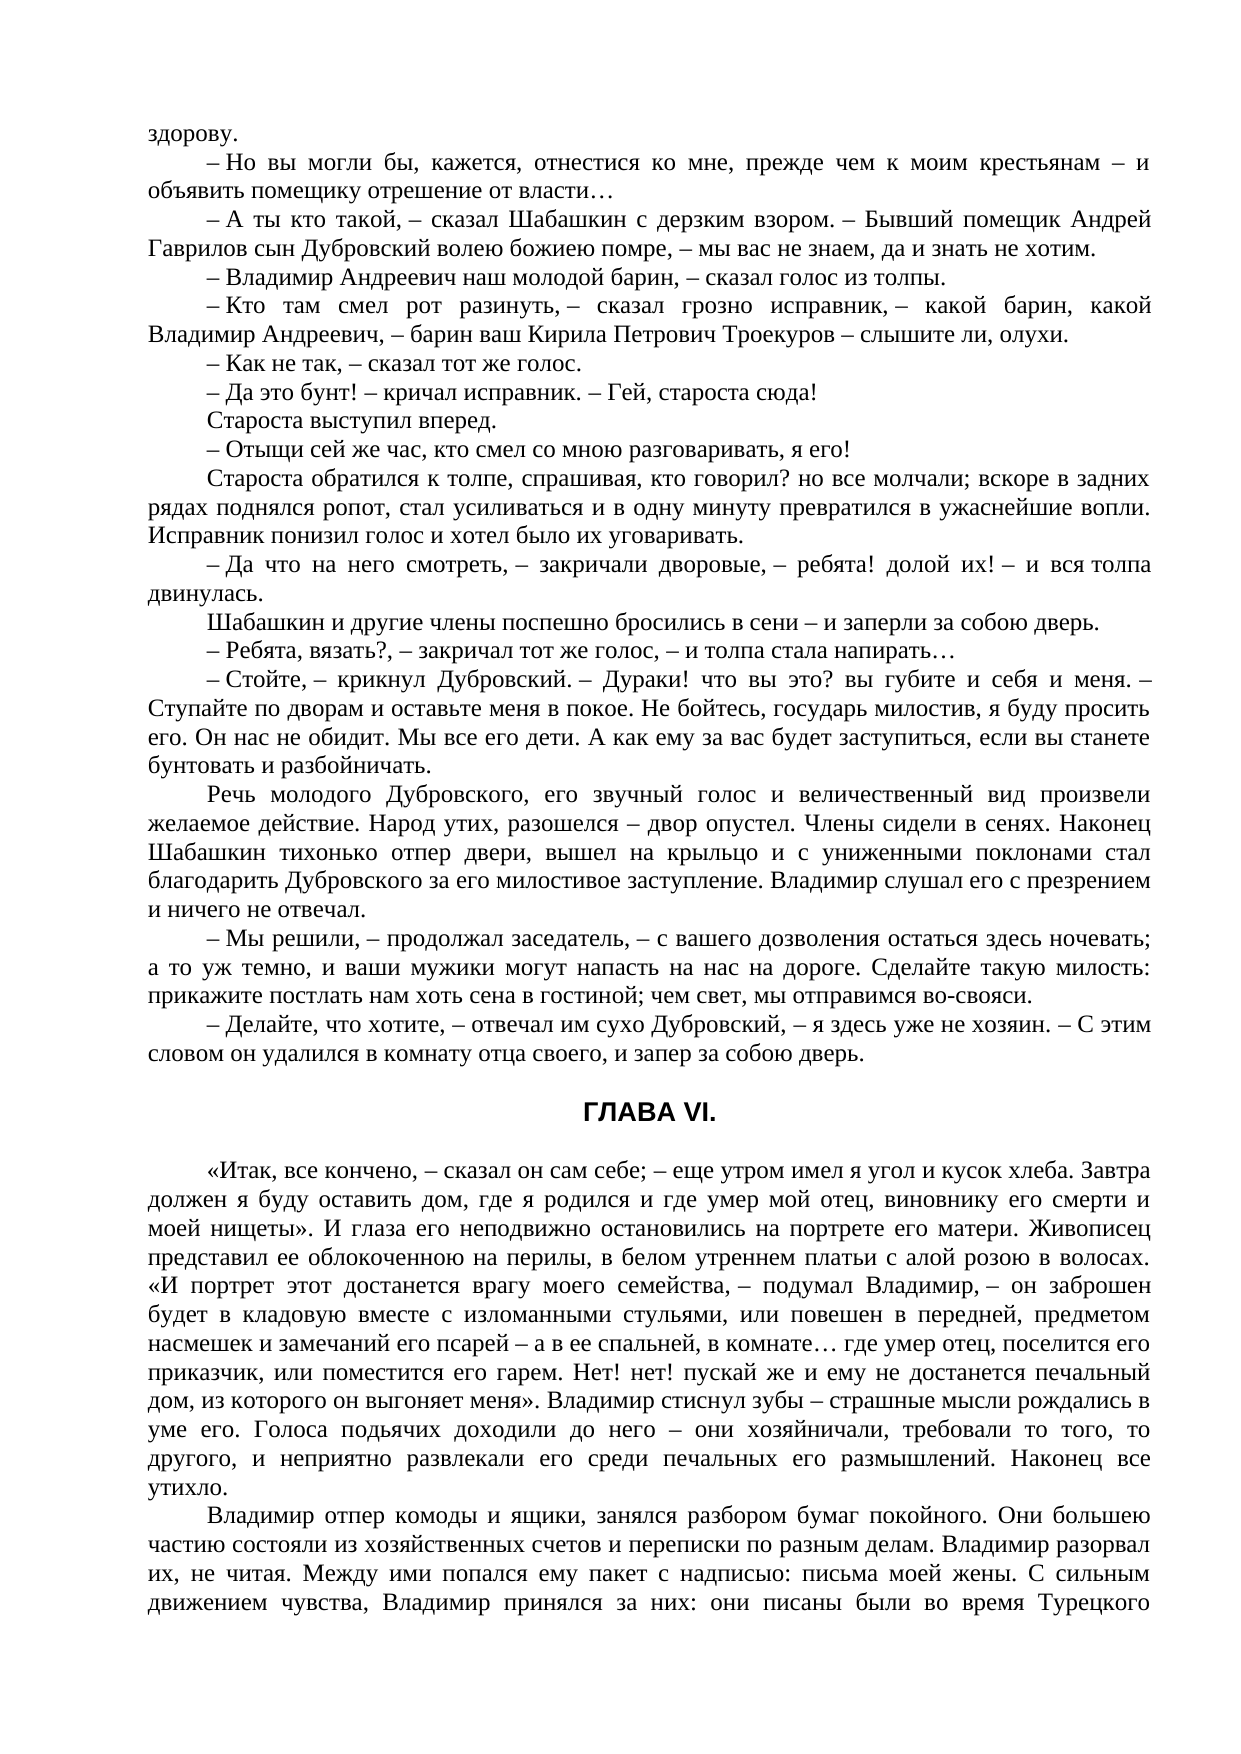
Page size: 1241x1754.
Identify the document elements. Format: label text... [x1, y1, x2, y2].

text Староста выступил вперед. [148, 406, 1152, 434]
text – Как не так, – сказал тот же голос. [148, 348, 1152, 377]
subtitle ГЛАВА VI. [148, 1096, 1152, 1127]
text – Да что на него смотреть, – закричали дворовые, – ребята! долой их! – и вся толпа двинулась. [148, 549, 1152, 607]
text – Стойте, – крикнул Дубровский. – Дураки! что вы это? вы губите и себя и меня. – Ступайте по дворам и оставьте меня в покое. Не бойтесь, государь милостив, я буду просить его. Он нас не обидит. Мы все его дети. А как ему за вас будет заступиться, если вы станете бунтовать и разбойничать. [148, 664, 1152, 779]
text – А ты кто такой, – сказал Шабашкин с дерзким взором. – Бывший помещик Андрей Гаврилов сын Дубровский волею божиею помре, – мы вас не знаем, да и знать не хотим. [148, 204, 1152, 262]
text – Кто там смел рот разинуть, – сказал грозно исправник, – какой барин, какой Владимир Андреевич, – барин ваш Кирила Петрович Троекуров – слышите ли, олухи. [148, 291, 1152, 348]
text – Владимир Андреевич наш молодой барин, – сказал голос из толпы. [148, 262, 1152, 291]
text Староста обратился к толпе, спрашивая, кто говорил? но все молчали; вскоре в задних рядах поднялся ропот, стал усиливаться и в одну минуту превратился в ужаснейшие вопли. Исправник понизил голос и хотел было их уговаривать. [148, 463, 1152, 549]
text Владимир отпер комоды и ящики, занялся разбором бумаг покойного. Они большею частию состояли из хозяйственных счетов и переписки по разным делам. Владимир разорвал их, не читая. Между ими попался ему пакет с надписыо: письма моей жены. С сильным движением чувства, Владимир принялся за них: они писаны были во время Турецкого [148, 1501, 1152, 1616]
text – Ребята, вязать?, – закричал тот же голос, – и толпа стала напирать… [148, 636, 1152, 664]
text – Отыщи сей же час, кто смел со мною разговаривать, я его! [148, 434, 1152, 463]
text «Итак, все кончено, – сказал он сам себе; – еще утром имел я угол и кусок хлеба. Завтра должен я буду оставить дом, где я родился и где умер мой отец, виновнику его смерти и моей нищеты». И глаза его неподвижно остановились на портрете его матери. Живописец представил ее облокоченною на перилы, в белом утреннем платьи с алой розою в волосах. «И портрет этот достанется врагу моего семейства, – подумал Владимир, – он заброшен будет в кладовую вместе с изломанными стульями, или повешен в передней, предметом насмешек и замечаний его псарей – а в ее спальней, в комнате… где умер отец, поселится его приказчик, или поместится его гарем. Нет! нет! пускай же и ему не достанется печальный дом, из которого он выгоняет меня». Владимир стиснул зубы – страшные мысли рождались в уме его. Голоса подьячих доходили до него – они хозяйничали, требовали то того, то другого, и неприятно развлекали его среди печальных его размышлений. Наконец все утихло. [148, 1156, 1152, 1501]
text – Да это бунт! – кричал исправник. – Гей, староста сюда! [148, 377, 1152, 406]
text – Мы решили, – продолжал заседатель, – с вашего дозволения остаться здесь ночевать; а то уж темно, и ваши мужики могут напасть на нас на дороге. Сделайте такую милость: прикажите постлать нам хоть сена в гостиной; чем свет, мы отправимся во-свояси. [148, 923, 1152, 1009]
text – Делайте, что хотите, – отвечал им сухо Дубровский, – я здесь уже не хозяин. – С этим словом он удалился в комнату отца своего, и запер за собою дверь. [148, 1009, 1152, 1067]
text здорову. [148, 118, 1152, 147]
text Шабашкин и другие члены поспешно бросились в сени – и заперли за собою дверь. [148, 607, 1152, 636]
text – Но вы могли бы, кажется, отнестися ко мне, прежде чем к моим крестьянам – и объявить помещику отрешение от власти… [148, 147, 1152, 204]
text Речь молодого Дубровского, его звучный голос и величественный вид произвели желаемое действие. Народ утих, разошелся – двор опустел. Члены сидели в сенях. Наконец Шабашкин тихонько отпер двери, вышел на крыльцо и с униженными поклонами стал благодарить Дубровского за его милостивое заступление. Владимир слушал его с презрением и ничего не отвечал. [148, 779, 1152, 923]
